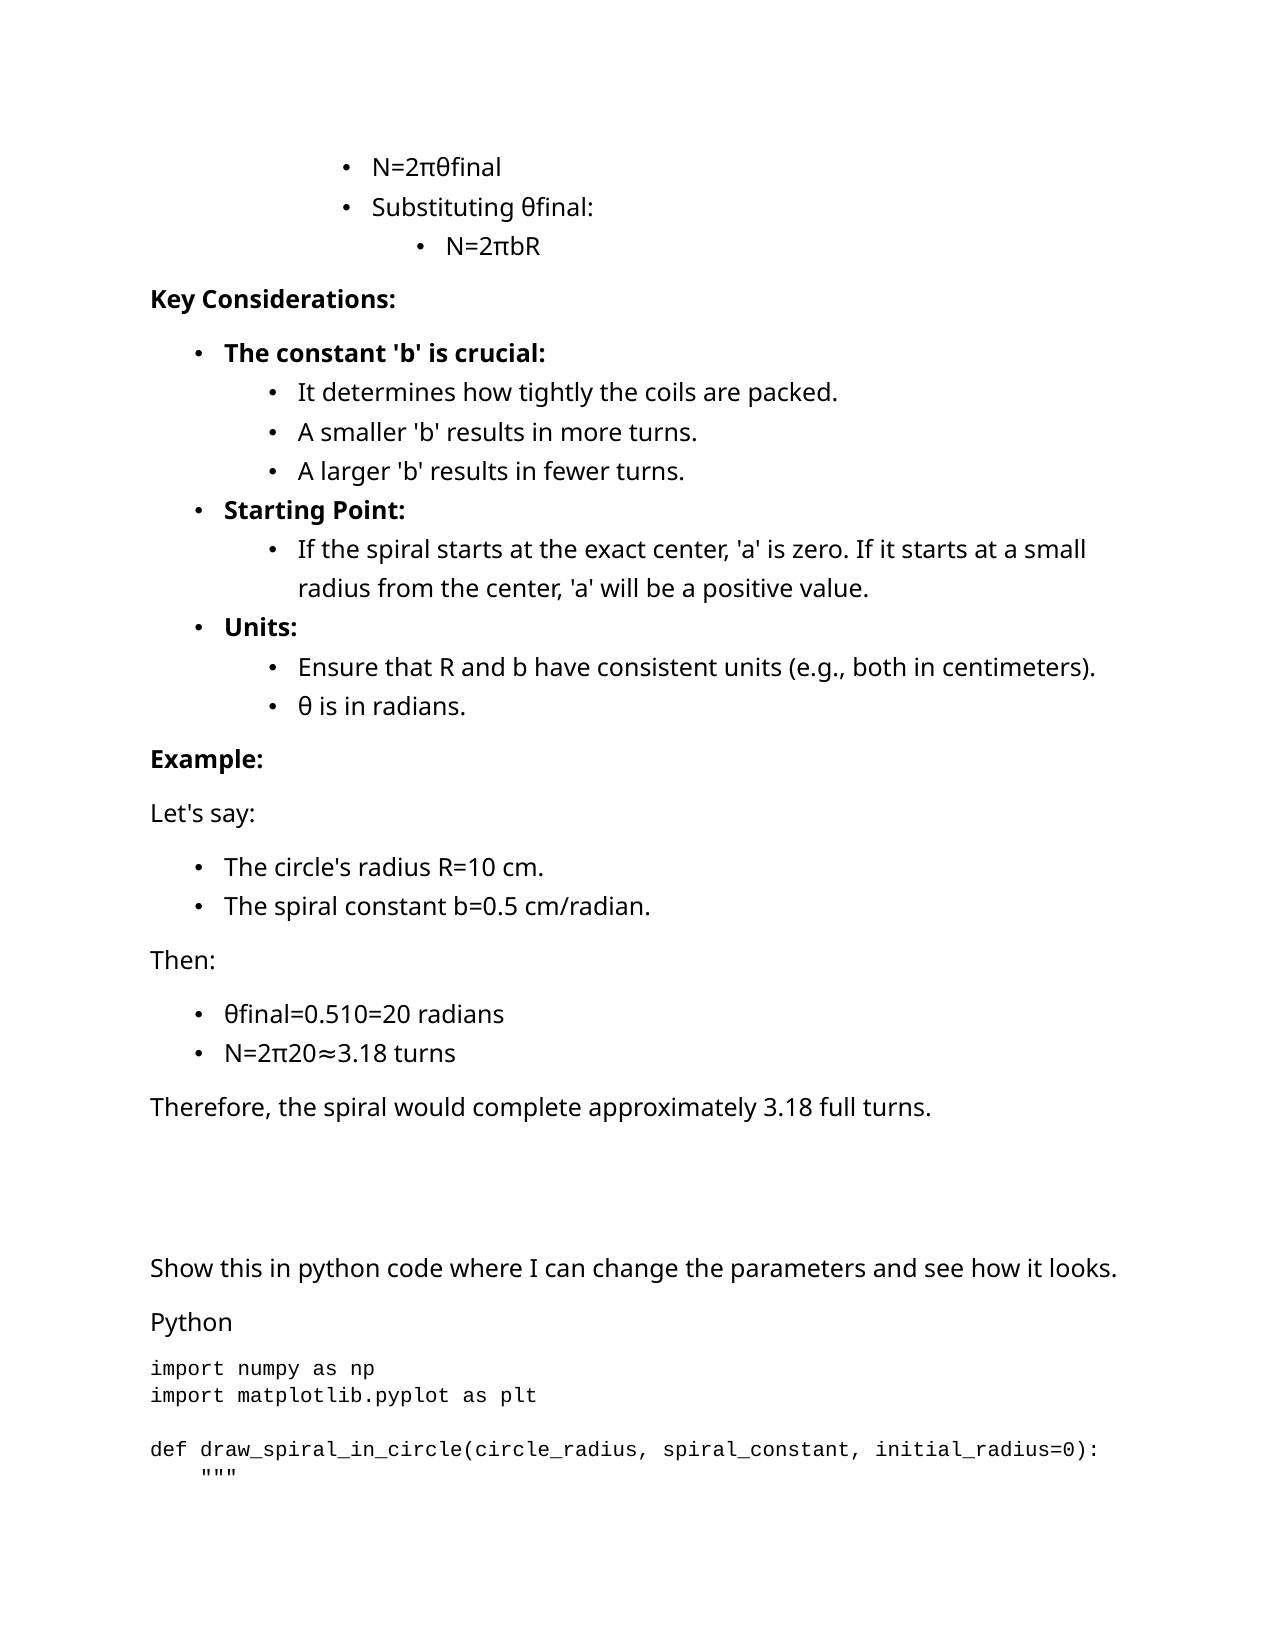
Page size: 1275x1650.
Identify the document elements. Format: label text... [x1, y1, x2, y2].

list If the spiral starts at the exact center, 'a' is zero. If it starts at a small radius from the center, 'a' will be a positive value. [268, 532, 1125, 605]
text def draw_spiral_in_circle(circle_radius, spiral_constant, initial_radius=0): [150, 1439, 1125, 1463]
text Python [150, 1304, 1125, 1338]
list A larger 'b' results in fewer turns. [268, 453, 1125, 487]
text Then: [150, 942, 1125, 977]
list A smaller 'b' results in more turns. [268, 414, 1125, 448]
list N=2πθfinal​​ [342, 150, 1125, 184]
text Example: [150, 742, 1125, 776]
text """ [150, 1467, 1125, 1490]
text Key Considerations: [150, 282, 1125, 316]
list The circle's radius R=10 cm. [194, 849, 1125, 884]
list The spiral constant b=0.5 cm/radian. [194, 889, 1125, 923]
list It determines how tightly the coils are packed. [268, 375, 1125, 409]
list Ensure that R and b have consistent units (e.g., both in centimeters). [268, 649, 1125, 683]
list The constant 'b' is crucial: [194, 336, 1125, 370]
text import matplotlib.pyplot as plt [150, 1385, 1125, 1409]
list N=2π20​≈3.18 turns [194, 1035, 1125, 1069]
text import numpy as np [150, 1358, 1125, 1382]
list θfinal​=0.510​=20 radians [194, 996, 1125, 1030]
text Therefore, the spiral would complete approximately 3.18 full turns. [150, 1089, 1125, 1123]
list Substituting θfinal​: [342, 189, 1125, 223]
list N=2πbR​ [416, 228, 1125, 262]
list Units: [194, 610, 1125, 644]
text Let's say: [150, 796, 1125, 830]
text Show this in python code where I can change the parameters and see how it looks. [150, 1250, 1125, 1284]
list θ is in radians. [268, 688, 1125, 722]
list Starting Point: [194, 492, 1125, 527]
